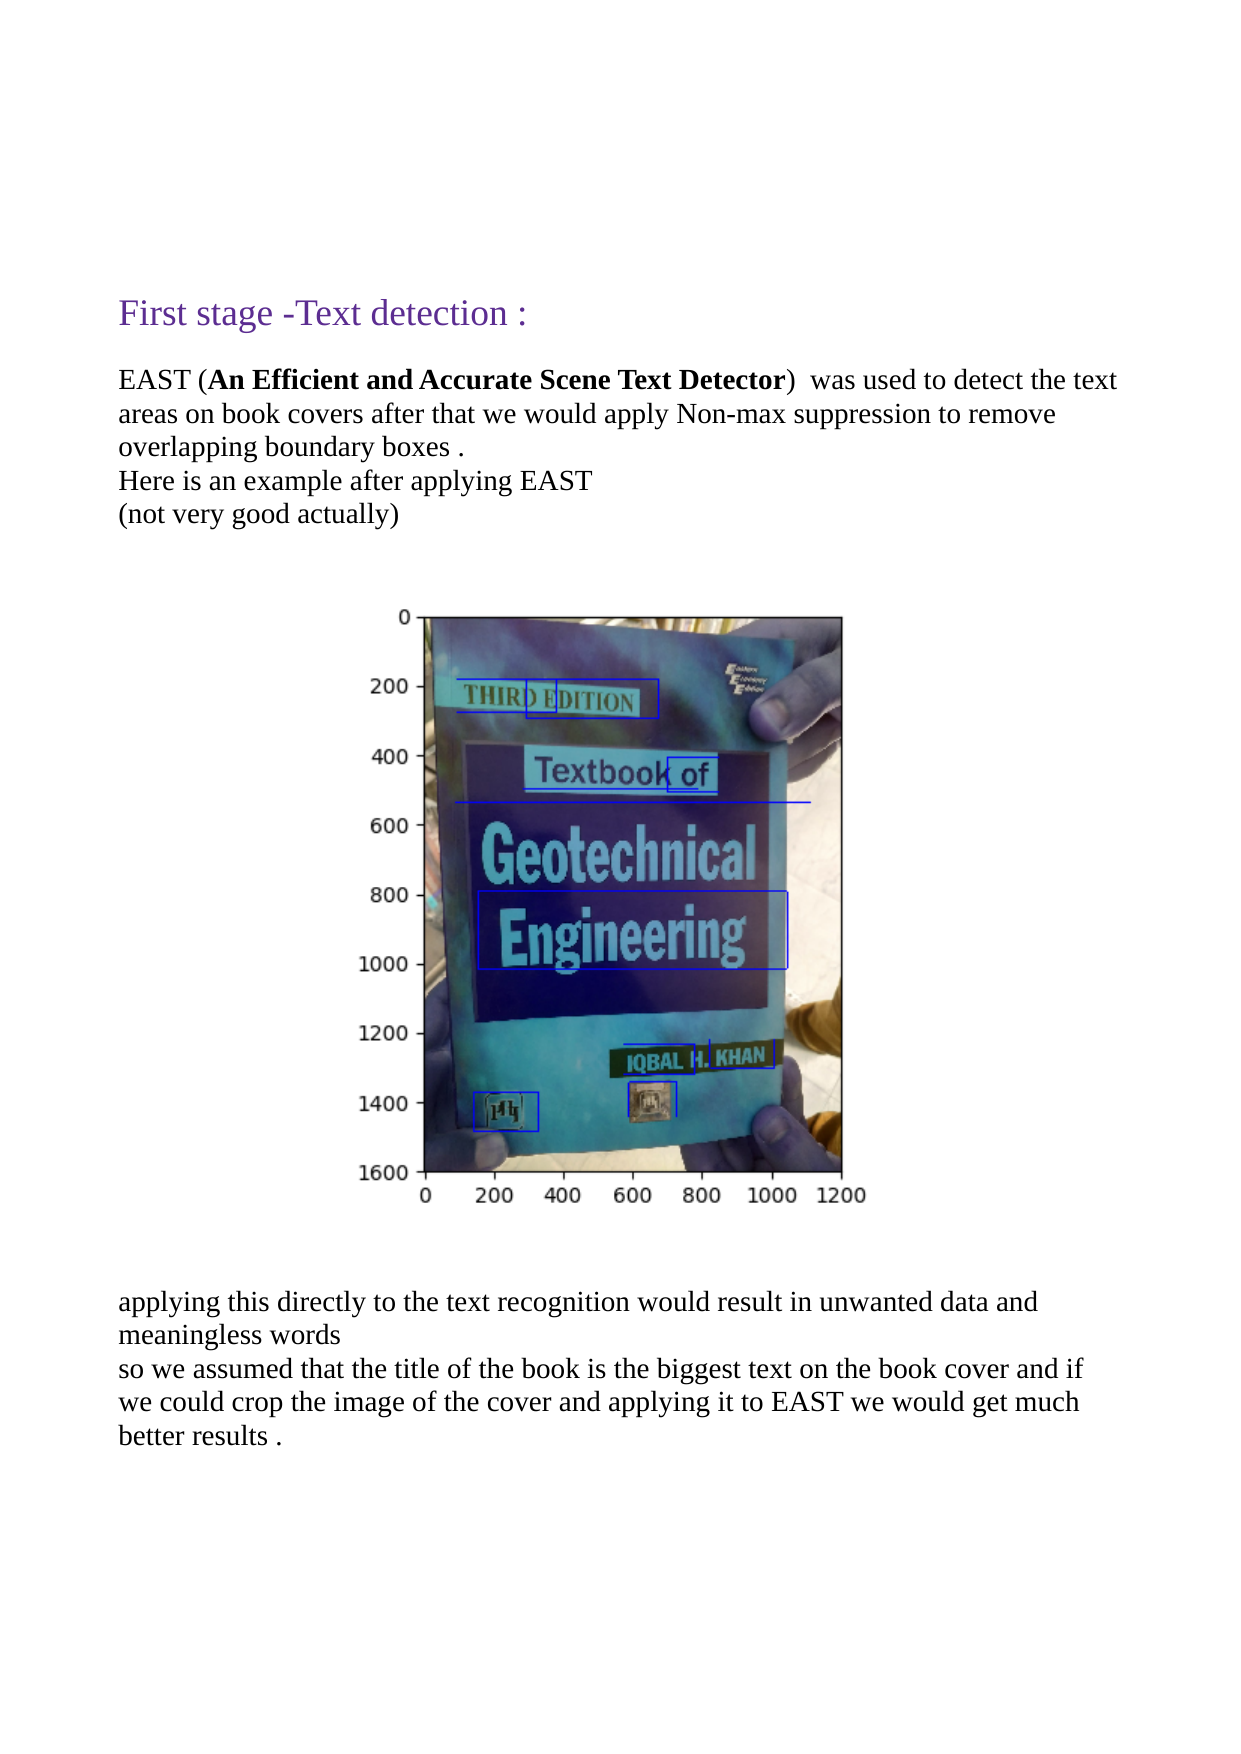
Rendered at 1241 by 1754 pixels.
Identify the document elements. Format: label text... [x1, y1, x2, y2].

text EAST (An Efficient and Accurate Scene Text Detector) was used to detect the text areas on book covers after that we would apply Non-max suppression to remove overlapping boundary boxes . [118, 362, 1122, 463]
text Here is an example after applying EAST [118, 463, 1122, 497]
text applying this directly to the text recognition would result in unwanted data and meaningless words [118, 1284, 1122, 1351]
text so we assumed that the title of the book is the biggest text on the book cover and if we could crop the image of the cover and applying it to EAST we would get much better results . [118, 1351, 1122, 1451]
text First stage -Text detection : [118, 291, 1122, 334]
text (not very good actually) [118, 497, 1122, 530]
picture [140, 530, 1100, 1251]
